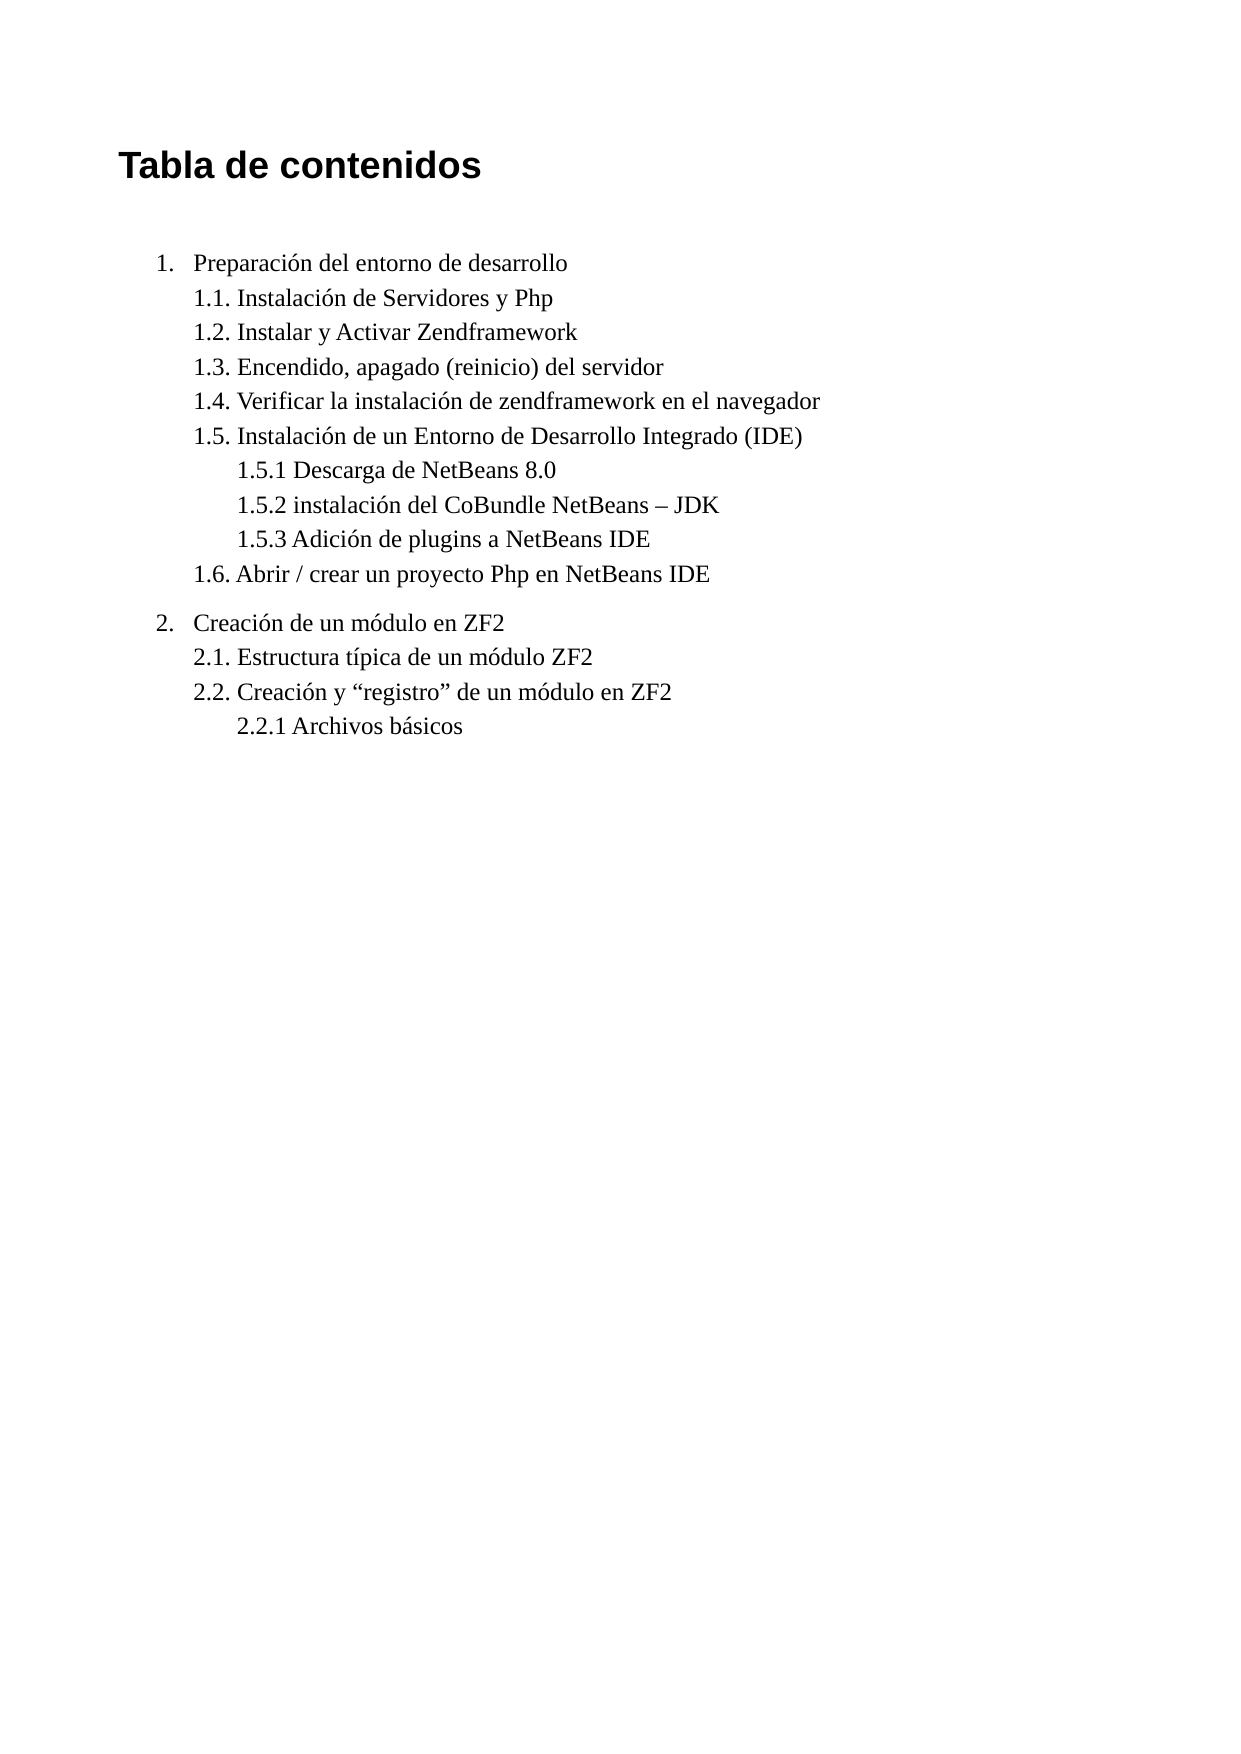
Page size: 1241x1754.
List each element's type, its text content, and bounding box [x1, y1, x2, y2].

subtitle Tabla de contenidos [118, 143, 1122, 187]
list Preparación del entorno de desarrollo 1.1. Instalación de Servidores y Php 1.2. Instalar y Activar Zendframework 1.3. Encendido, apagado (reinicio) del servidor 1.4. Verificar la instalación de zendframework en el navegador 1.5. Instalación de un Entorno de Desarrollo Integrado (IDE) 1.5.1 Descarga de NetBeans 8.0 1.5.2 instalación del CoBundle NetBeans – JDK 1.5.3 Adición de plugins a NetBeans IDE 1.6. Abrir / crear un proyecto Php en NetBeans IDE [156, 248, 1122, 587]
list Creación de un módulo en ZF2 2.1. Estructura típica de un módulo ZF2 2.2. Creación y “registro” de un módulo en ZF2 2.2.1 Archivos básicos [156, 608, 1122, 740]
